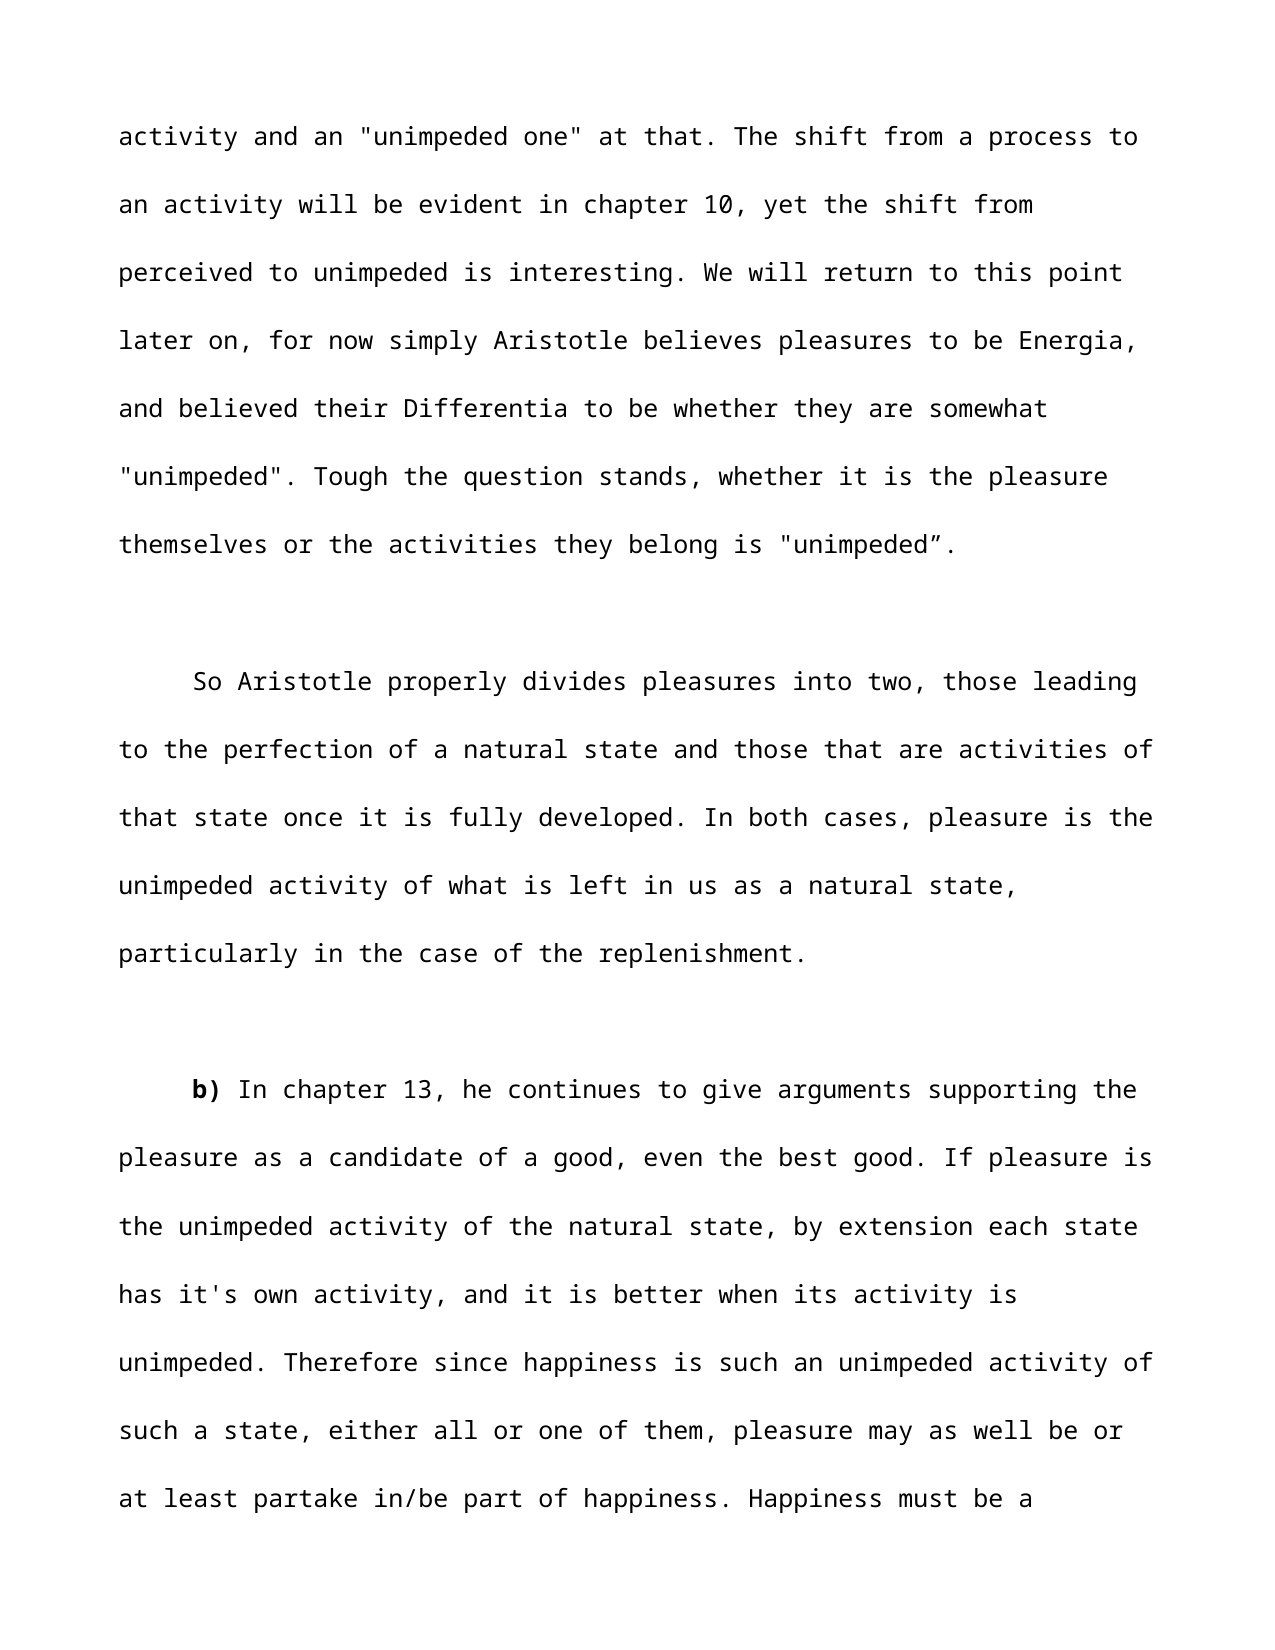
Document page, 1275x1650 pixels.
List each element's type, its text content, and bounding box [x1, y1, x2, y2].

text activity and an "unimpeded one" at that. The shift from a process to an activity will be evident in chapter 10, yet the shift from perceived to unimpeded is interesting. We will return to this point later on, for now simply Aristotle believes pleasures to be Energia, and believed their Differentia to be whether they are somewhat "unimpeded". Tough the question stands, whether it is the pleasure themselves or the activities they belong is "unimpeded”. [118, 118, 1157, 561]
text So Aristotle properly divides pleasures into two, those leading to the perfection of a natural state and those that are activities of that state once it is fully developed. In both cases, pleasure is the unimpeded activity of what is left in us as a natural state, particularly in the case of the replenishment. [118, 663, 1157, 970]
text b) In chapter 13, he continues to give arguments supporting the pleasure as a candidate of a good, even the best good. If pleasure is the unimpeded activity of the natural state, by extension each state has it's own activity, and it is better when its activity is unimpeded. Therefore since happiness is such an unimpeded activity of such a state, either all or one of them, pleasure may as well be or at least partake in/be part of happiness. Happiness must be a [118, 1072, 1157, 1515]
